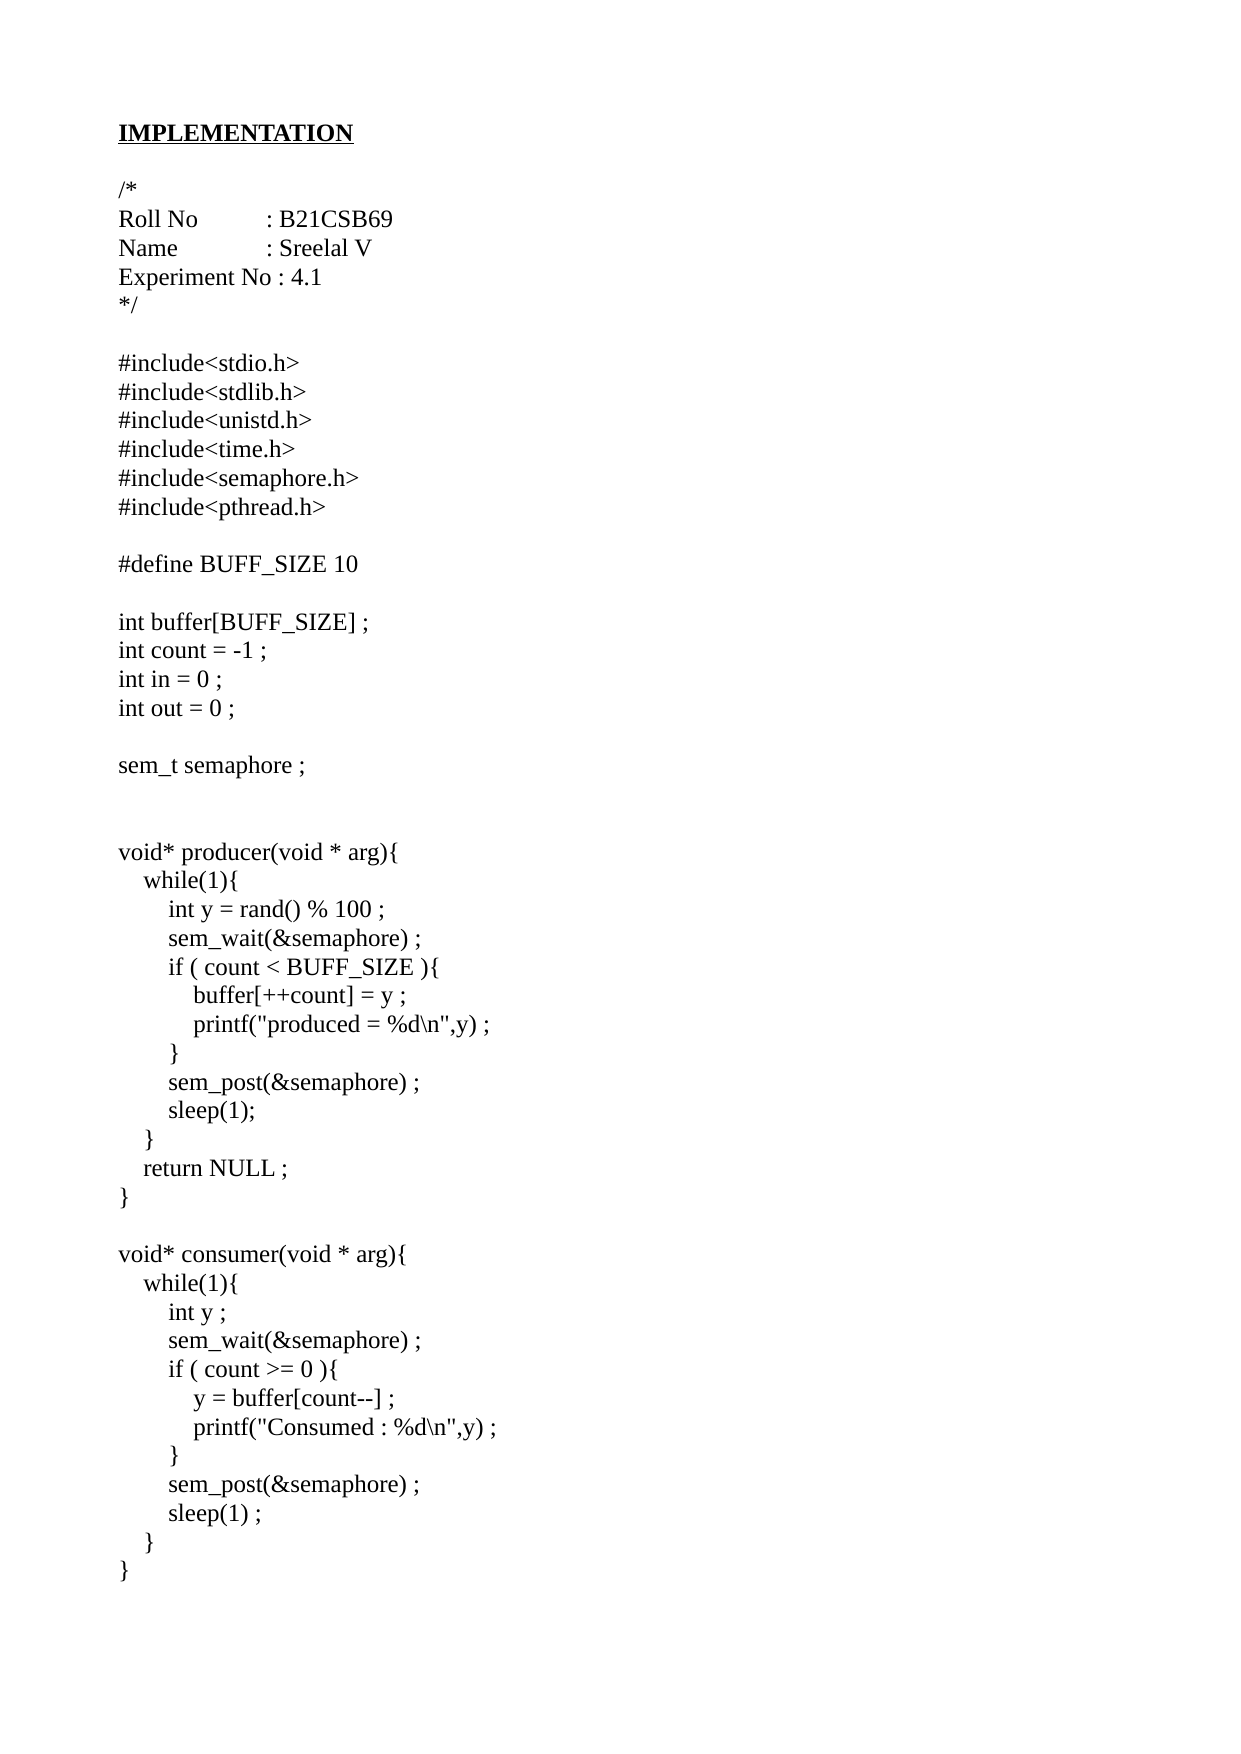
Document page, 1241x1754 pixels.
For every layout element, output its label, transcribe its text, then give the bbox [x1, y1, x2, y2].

text while(1){ [118, 1268, 1122, 1297]
text } [118, 1038, 1122, 1067]
text #include<stdio.h> [118, 348, 1122, 377]
text #include<time.h> [118, 434, 1122, 463]
text /* [118, 176, 1122, 204]
text } [118, 1124, 1122, 1153]
text #define BUFF_SIZE 10 [118, 549, 1122, 578]
text buffer[++count] = y ; [118, 981, 1122, 1009]
text int in = 0 ; [118, 664, 1122, 693]
text sem_wait(&semaphore) ; [118, 1326, 1122, 1354]
text if ( count >= 0 ){ [118, 1354, 1122, 1383]
text } [118, 1527, 1122, 1556]
text printf("Consumed : %d\n",y) ; [118, 1412, 1122, 1441]
text Name : Sreelal V [118, 233, 1122, 262]
text int y ; [118, 1297, 1122, 1326]
text sem_post(&semaphore) ; [118, 1469, 1122, 1498]
text #include<unistd.h> [118, 406, 1122, 434]
text y = buffer[count--] ; [118, 1383, 1122, 1412]
text #include<pthread.h> [118, 492, 1122, 521]
text Roll No : B21CSB69 [118, 204, 1122, 233]
text int count = -1 ; [118, 636, 1122, 664]
text sem_post(&semaphore) ; [118, 1067, 1122, 1096]
text */ [118, 291, 1122, 319]
text void* producer(void * arg){ [118, 837, 1122, 866]
text #include<semaphore.h> [118, 463, 1122, 492]
text int buffer[BUFF_SIZE] ; [118, 607, 1122, 636]
text int out = 0 ; [118, 693, 1122, 722]
text } [118, 1556, 1122, 1584]
text IMPLEMENTATION [118, 118, 1122, 147]
text while(1){ [118, 866, 1122, 894]
text void* consumer(void * arg){ [118, 1239, 1122, 1268]
text sem_wait(&semaphore) ; [118, 923, 1122, 952]
text int y = rand() % 100 ; [118, 894, 1122, 923]
text sleep(1); [118, 1096, 1122, 1124]
text sem_t semaphore ; [118, 751, 1122, 779]
text Experiment No : 4.1 [118, 262, 1122, 291]
text return NULL ; [118, 1153, 1122, 1182]
text if ( count < BUFF_SIZE ){ [118, 952, 1122, 981]
text sleep(1) ; [118, 1498, 1122, 1527]
text } [118, 1441, 1122, 1469]
text printf("produced = %d\n",y) ; [118, 1009, 1122, 1038]
text #include<stdlib.h> [118, 377, 1122, 406]
text } [118, 1182, 1122, 1211]
